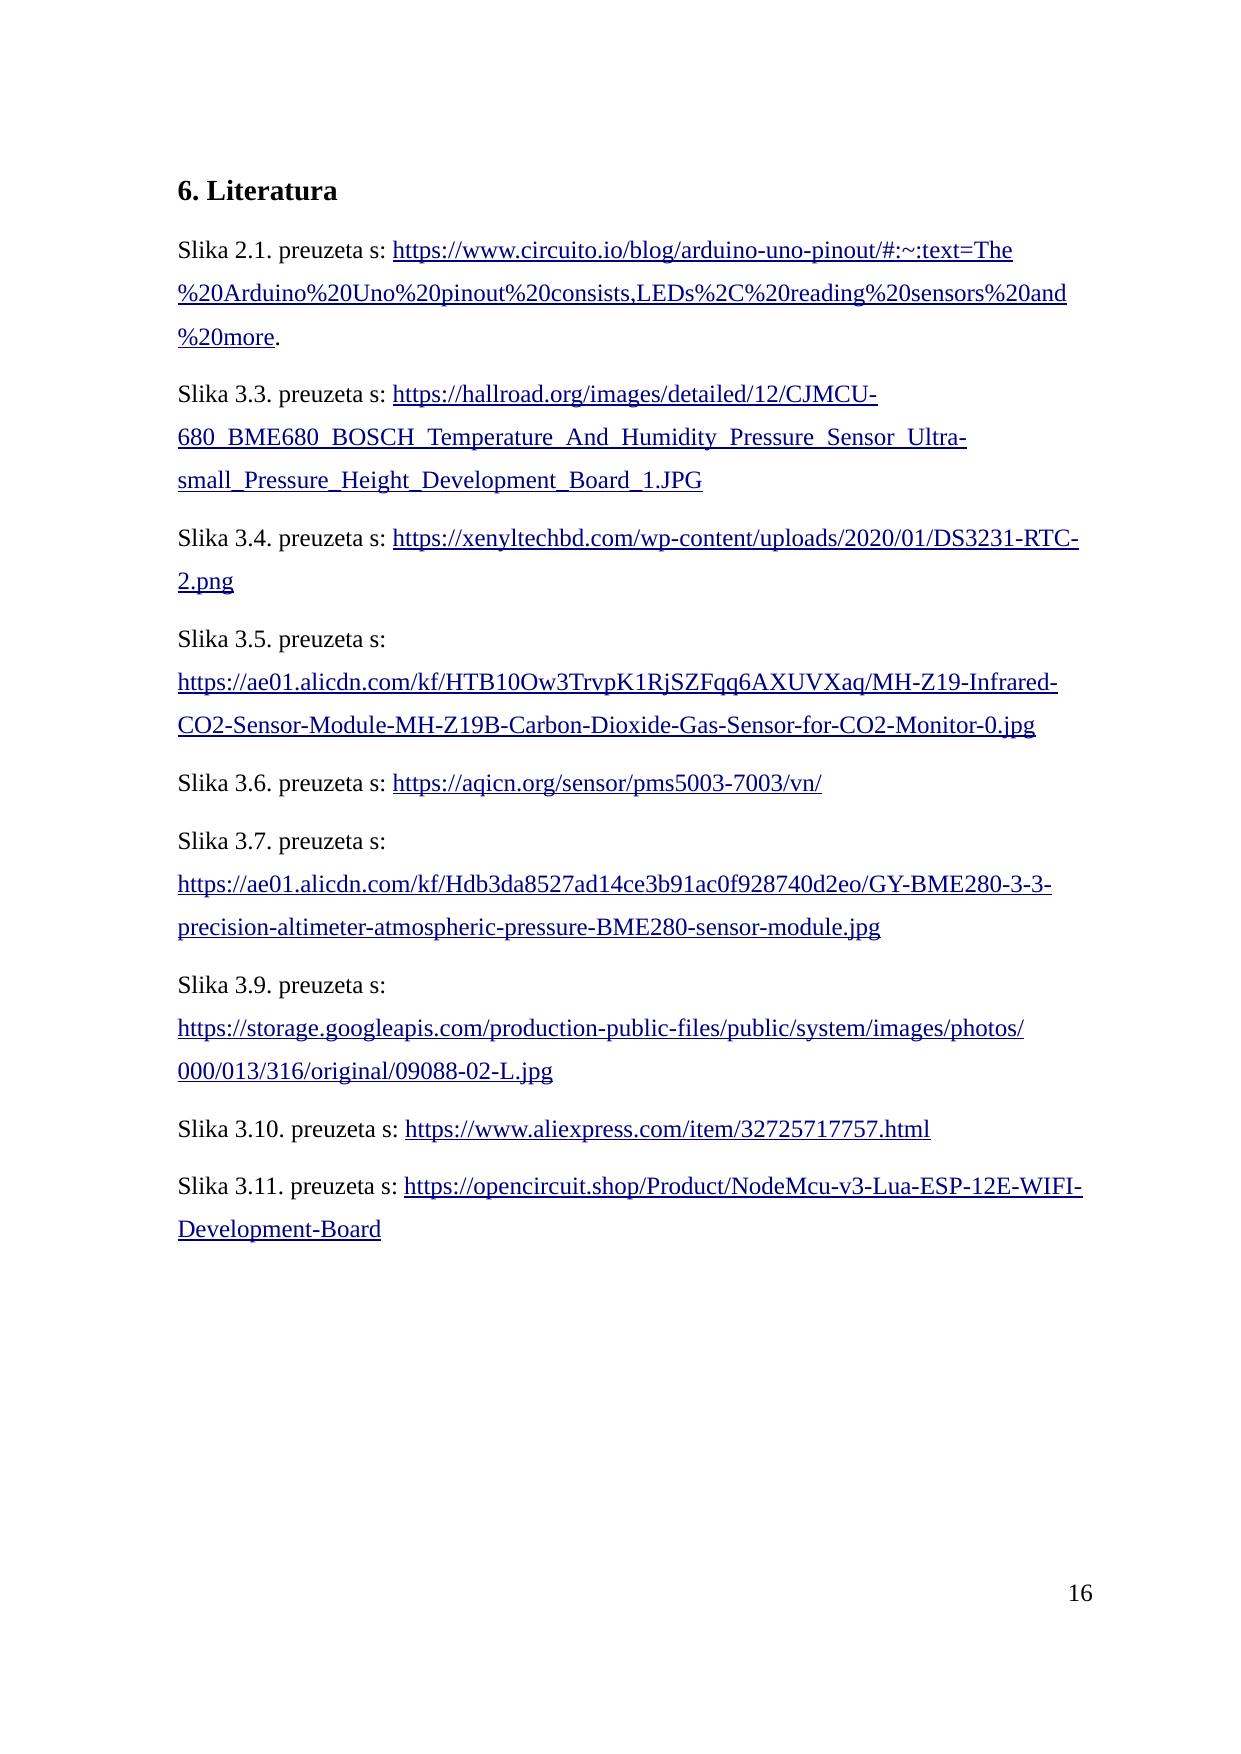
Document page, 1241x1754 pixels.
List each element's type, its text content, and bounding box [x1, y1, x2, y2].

text Slika 3.6. preuzeta s: https://aqicn.org/sensor/pms5003-7003/vn/ [177, 768, 1093, 797]
text Slika 3.3. preuzeta s: https://hallroad.org/images/detailed/12/CJMCU-680_BME680_BOSCH_Temperature_And_Humidity_Pressure_Sensor_Ultra-small_Pressure_Height_Development_Board_1.JPG [177, 379, 1093, 494]
subtitle 6. Literatura [177, 173, 1093, 206]
text Slika 3.7. preuzeta s: https://ae01.alicdn.com/kf/Hdb3da8527ad14ce3b91ac0f928740d2eo/GY-BME280-3-3-precision-altimeter-atmospheric-pressure-BME280-sensor-module.jpg [177, 826, 1093, 941]
text Slika 2.1. preuzeta s: https://www.circuito.io/blog/arduino-uno-pinout/#:~:text=The%20Arduino%20Uno%20pinout%20consists,LEDs%2C%20reading%20sensors%20and%20more. [177, 235, 1093, 350]
text Slika 3.4. preuzeta s: https://xenyltechbd.com/wp-content/uploads/2020/01/DS3231-RTC-2.png [177, 523, 1093, 595]
text Slika 3.9. preuzeta s: https://storage.googleapis.com/production-public-files/public/system/images/photos/000/013/316/original/09088-02-L.jpg [177, 970, 1093, 1085]
text Slika 3.10. preuzeta s: https://www.aliexpress.com/item/32725717757.html [177, 1114, 1093, 1142]
text Slika 3.11. preuzeta s: https://opencircuit.shop/Product/NodeMcu-v3-Lua-ESP-12E-WIFI-Development-Board [177, 1171, 1093, 1243]
text Slika 3.5. preuzeta s: https://ae01.alicdn.com/kf/HTB10Ow3TrvpK1RjSZFqq6AXUVXaq/MH-Z19-Infrared-CO2-Sensor-Module-MH-Z19B-Carbon-Dioxide-Gas-Sensor-for-CO2-Monitor-0.jpg [177, 624, 1093, 739]
